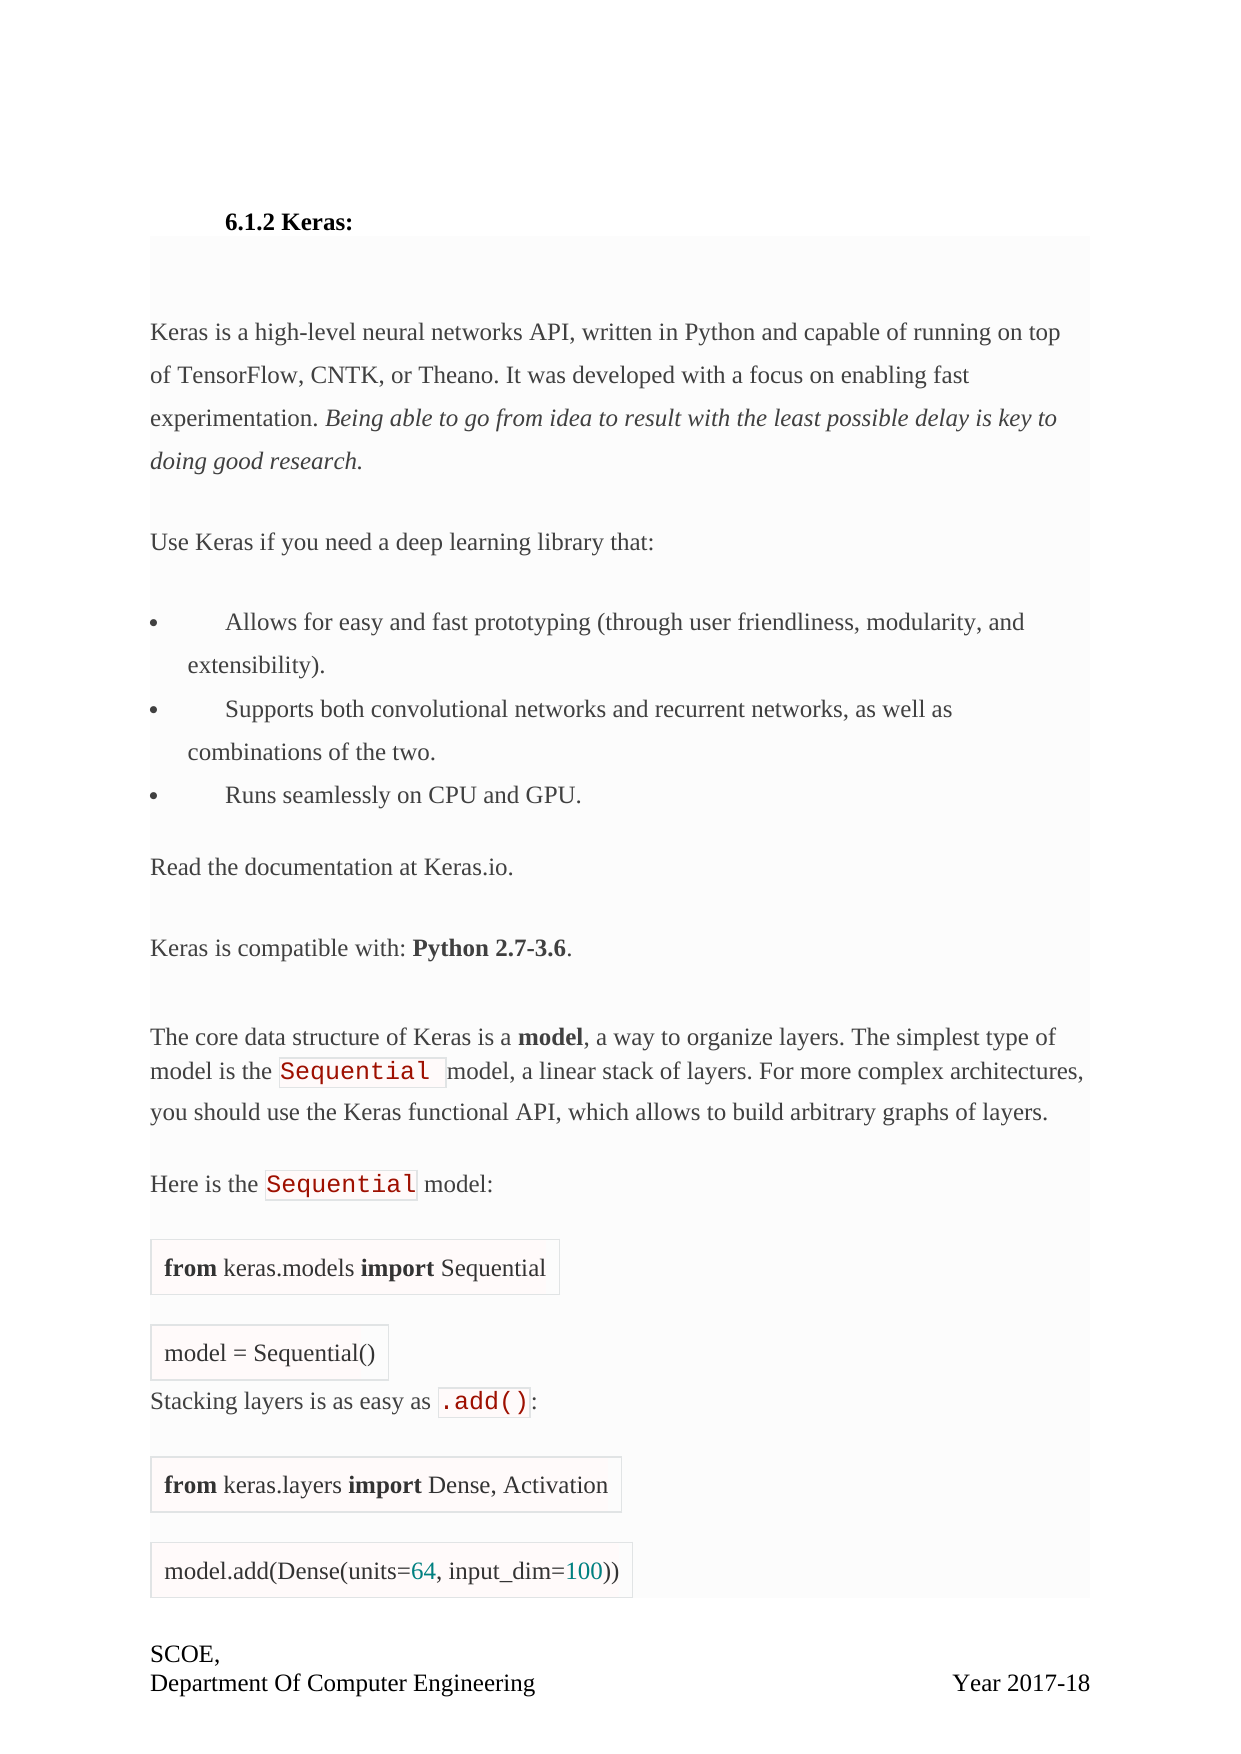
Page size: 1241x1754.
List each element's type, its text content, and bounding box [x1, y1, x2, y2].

text Stacking layers is as easy as .add(): [150, 1381, 1090, 1418]
text Keras is a high-level neural networks API, written in Python and capable of running on top of TensorFlow, CNTK, or Theano. It was developed with a focus on enabling fast experimentation. Being able to go from idea to result with the least possible delay is key to doing good research. [150, 317, 1090, 475]
text 6.1.2 Keras: [150, 207, 1090, 236]
text Keras is compatible with: Python 2.7-3.6. [150, 933, 1090, 962]
list Runs seamlessly on CPU and GPU. [150, 780, 1090, 809]
list Supports both convolutional networks and recurrent networks, as well as combinations of the two. [150, 694, 1090, 766]
text Use Keras if you need a deep learning library that: [150, 527, 1090, 556]
text from keras.layers import Dense, Activation [152, 1458, 621, 1511]
text model = Sequential() [152, 1326, 388, 1379]
text Read the documentation at Keras.io. [150, 852, 1090, 881]
text [560, 1238, 1090, 1295]
text The core data structure of Keras is a model, a way to organize layers. The simplest type of model is the Sequential model, a linear stack of layers. For more complex architectures, you should use the Keras functional API, which allows to build arbitrary graphs of layers. [150, 1013, 1090, 1126]
text model.add(Dense(units=64, input_dim=100)) [152, 1543, 632, 1597]
text Here is the Sequential model: [150, 1163, 1090, 1201]
text from keras.models import Sequential [152, 1240, 559, 1294]
text [633, 1542, 1090, 1598]
list Allows for easy and fast prototyping (through user friendliness, modularity, and extensibility). [150, 607, 1090, 679]
text [622, 1456, 1090, 1513]
text [389, 1324, 1090, 1381]
